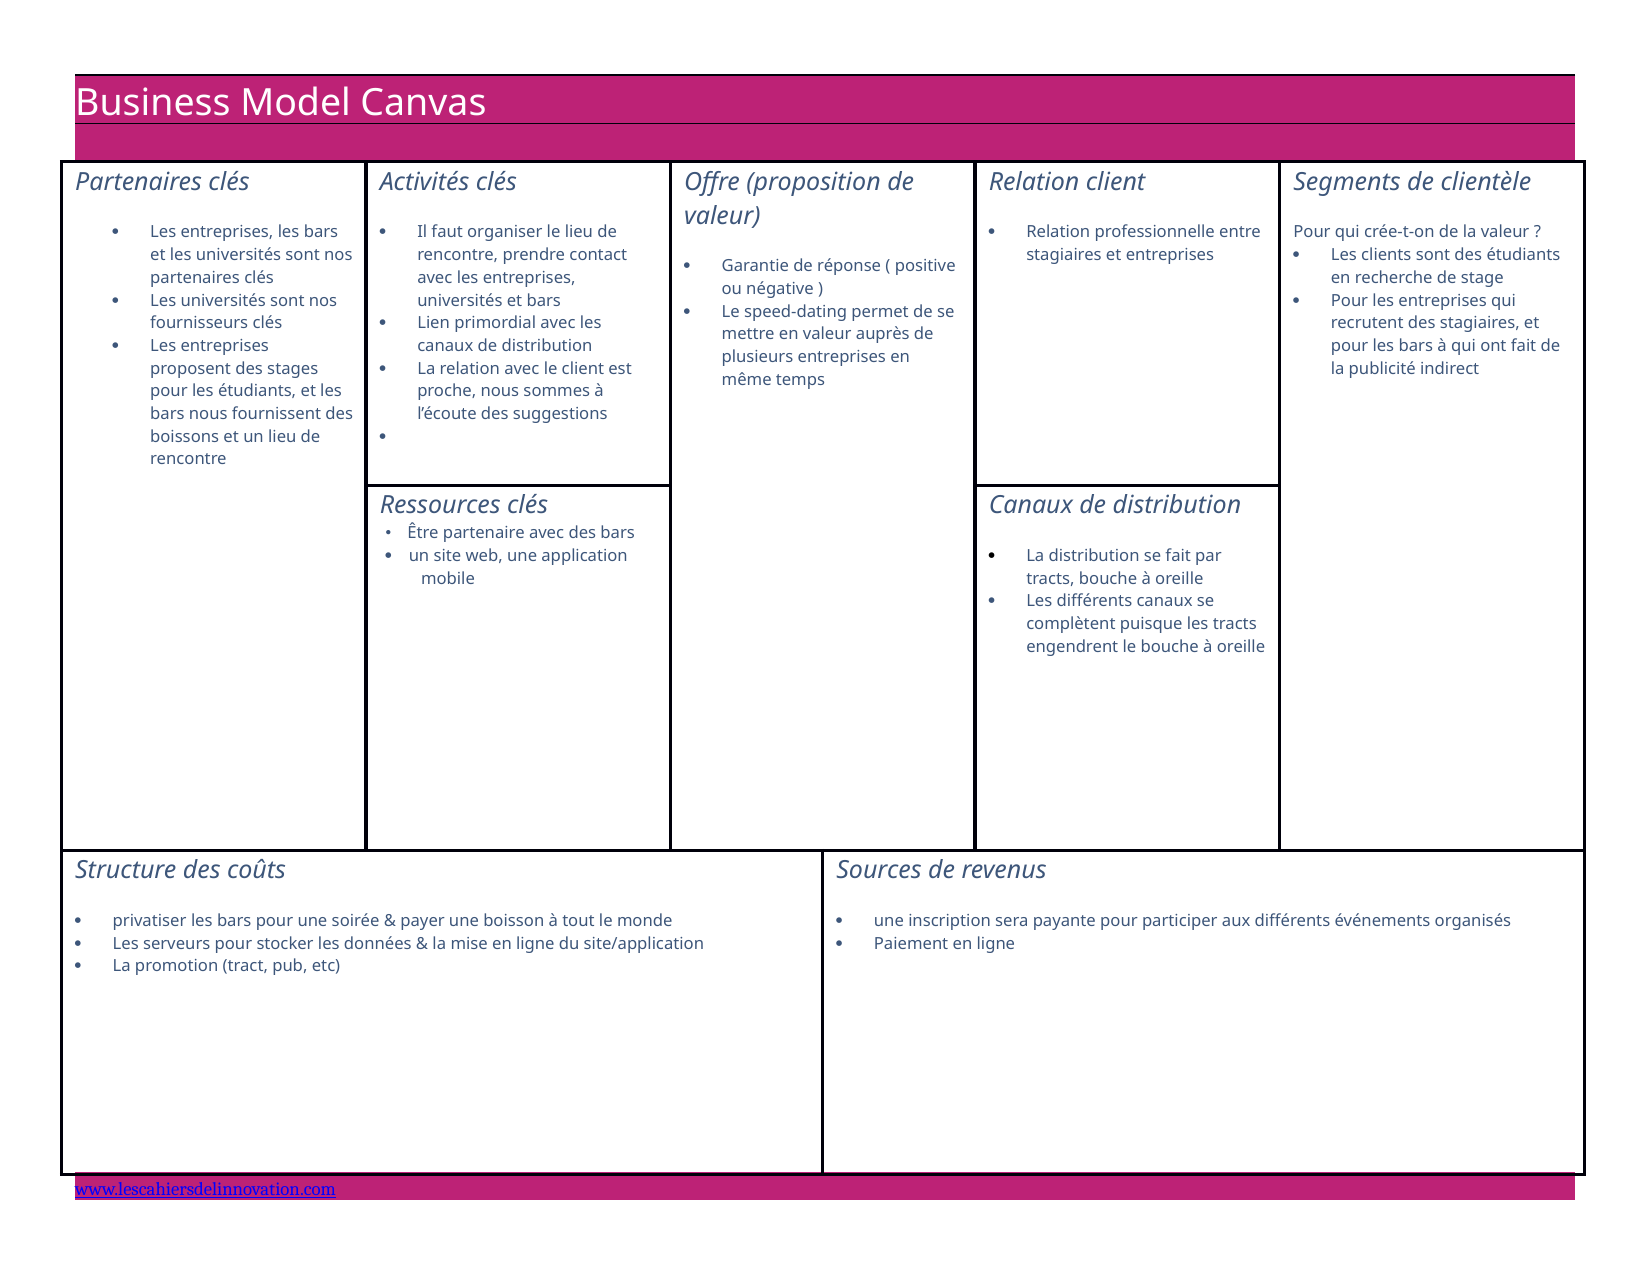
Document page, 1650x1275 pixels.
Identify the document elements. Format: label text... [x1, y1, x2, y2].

table_header Offre (proposition de valeur) Garantie de réponse ( positive ou négative ) Le speed-dating permet de se mettre en valeur auprès de plusieurs entreprises en même temps [672, 163, 973, 849]
table_header Segments de clientèle Pour qui crée-t-on de la valeur ? Les clients sont des étudiants en recherche de stage Pour les entreprises qui recrutent des stagiaires, et pour les bars à qui ont fait de la publicité indirect [1281, 163, 1583, 849]
text Business Model Canvas [75, 76, 1575, 123]
table_cell Canaux de distribution La distribution se fait par tracts, bouche à oreille Les différents canaux se complètent puisque les tracts engendrent le bouche à oreille [977, 487, 1278, 849]
table_cell Sources de revenus une inscription sera payante pour participer aux différents événements organisés Paiement en ligne [824, 852, 1583, 1172]
table_header Activités clés Il faut organiser le lieu de rencontre, prendre contact avec les entreprises, universités et bars Lien primordial avec les canaux de distribution La relation avec le client est proche, nous sommes à l’écoute des suggestions [368, 163, 669, 484]
table_cell Ressources clés Être partenaire avec des bars un site web, une application mobile [368, 487, 669, 849]
table_cell Structure des coûts privatiser les bars pour une soirée & payer une boisson à tout le monde Les serveurs pour stocker les données & la mise en ligne du site/application La promotion (tract, pub, etc) [63, 852, 821, 1172]
table_header Relation client Relation professionnelle entre stagiaires et entreprises [977, 163, 1278, 484]
table_header Partenaires clés Les entreprises, les bars et les universités sont nos partenaires clés Les universités sont nos fournisseurs clés Les entreprises proposent des stages pour les étudiants, et les bars nous fournissent des boissons et un lieu de rencontre [63, 163, 364, 849]
